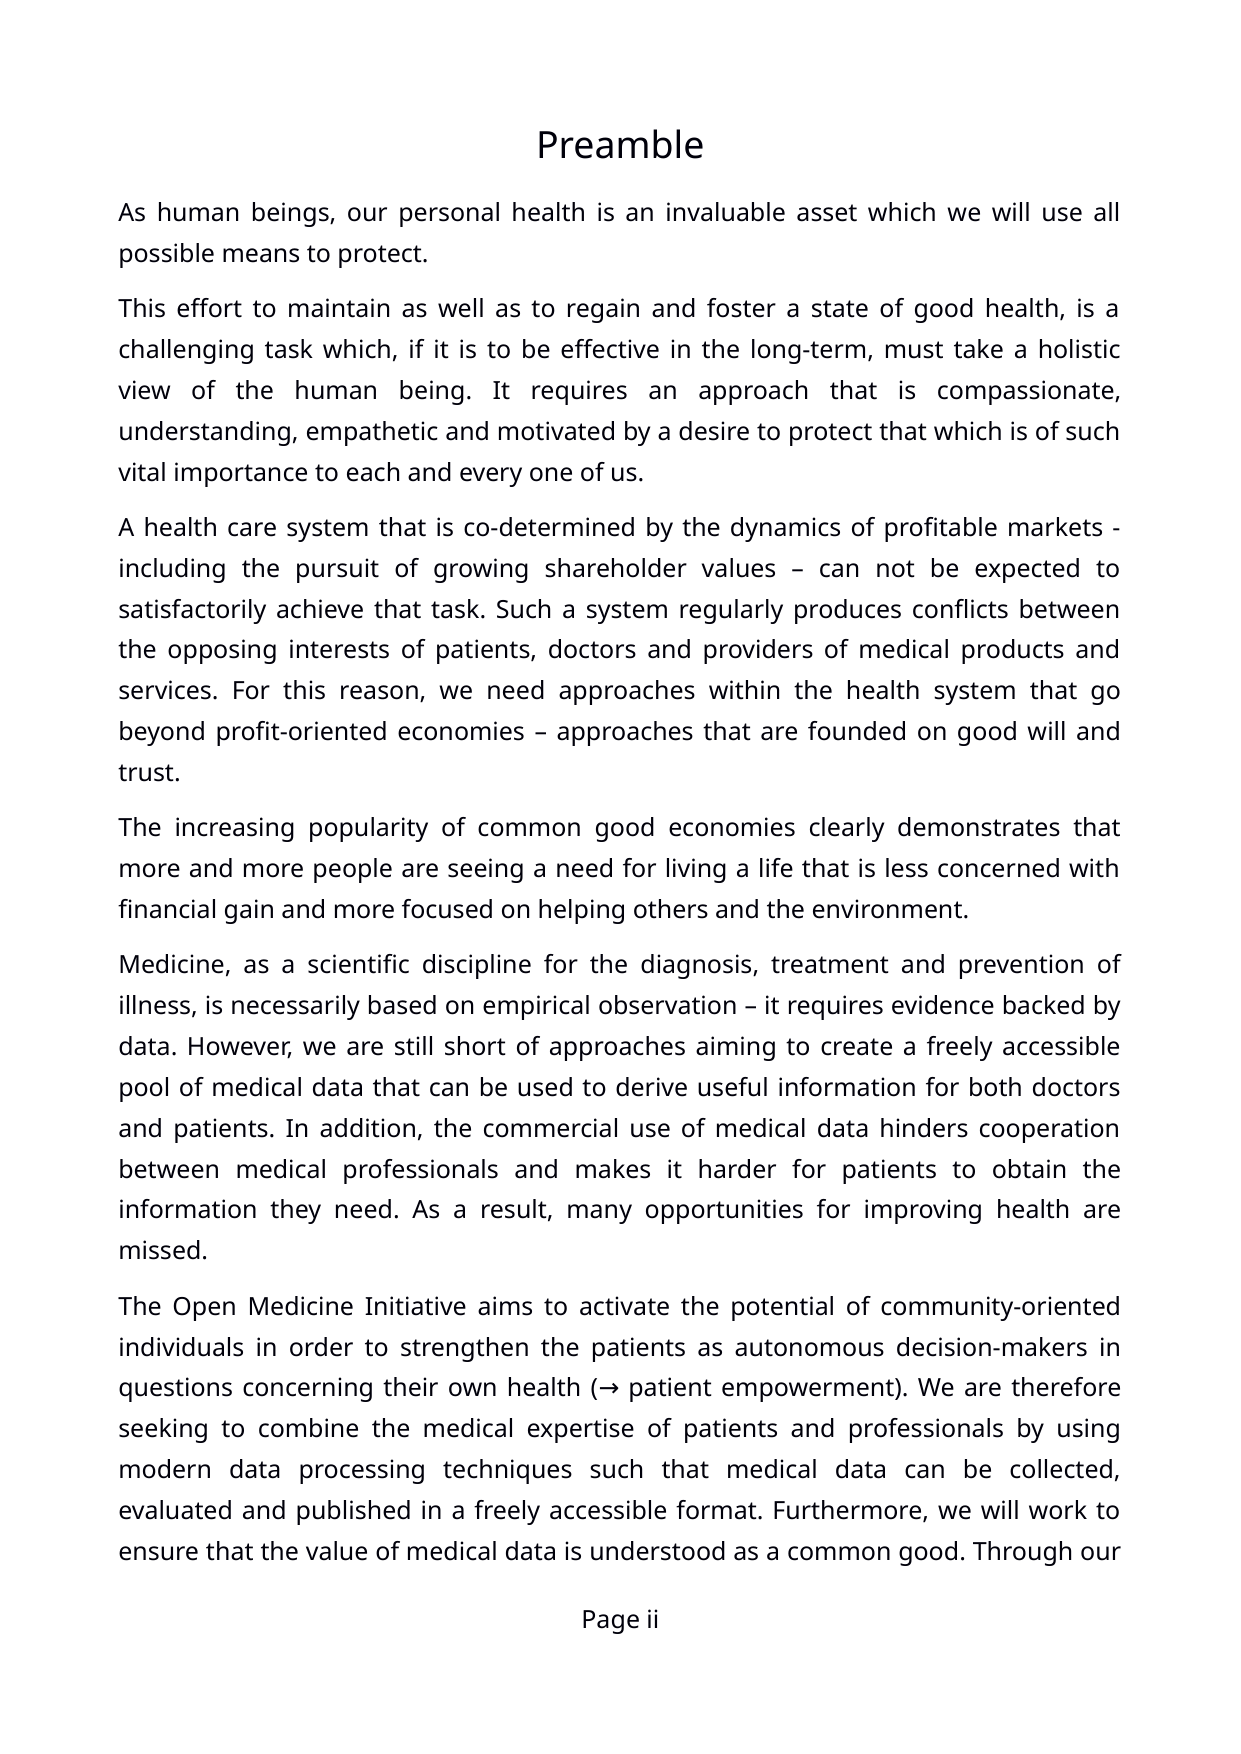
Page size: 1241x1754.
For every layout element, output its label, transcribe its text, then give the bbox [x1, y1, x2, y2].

text As human beings, our personal health is an invaluable asset which we will use all possible means to protect. [118, 195, 1122, 269]
text This effort to maintain as well as to regain and foster a state of good health, is a challenging task which, if it is to be effective in the long-term, must take a holistic view of the human being. It requires an approach that is compassionate, understanding, empathetic and motivated by a desire to protect that which is of such vital importance to each and every one of us. [118, 291, 1122, 488]
text The Open Medicine Initiative aims to activate the potential of community-oriented individuals in order to strengthen the patients as autonomous decision-makers in questions concerning their own health (→ patient empowerment). We are therefore seeking to combine the medical expertise of patients and professionals by using modern data processing techniques such that medical data can be collected, evaluated and published in a freely accessible format. Furthermore, we will work to ensure that the value of medical data is understood as a common good. Through our [118, 1288, 1122, 1567]
list Preamble [118, 118, 1122, 169]
text Medicine, as a scientific discipline for the diagnosis, treatment and prevention of illness, is necessarily based on empirical observation – it requires evidence backed by data. However, we are still short of approaches aiming to create a freely accessible pool of medical data that can be used to derive useful information for both doctors and patients. In addition, the commercial use of medical data hinders cooperation between medical professionals and makes it harder for patients to obtain the information they need. As a result, many opportunities for improving health are missed. [118, 947, 1122, 1267]
text The increasing popularity of common good economies clearly demonstrates that more and more people are seeing a need for living a life that is less concerned with financial gain and more focused on helping others and the environment. [118, 810, 1122, 926]
text A health care system that is co-determined by the dynamics of profitable markets - including the pursuit of growing shareholder values – can not be expected to satisfactorily achieve that task. Such a system regularly produces conflicts between the opposing interests of patients, doctors and providers of medical products and services. For this reason, we need approaches within the health system that go beyond profit-oriented economies – approaches that are founded on good will and trust. [118, 510, 1122, 789]
